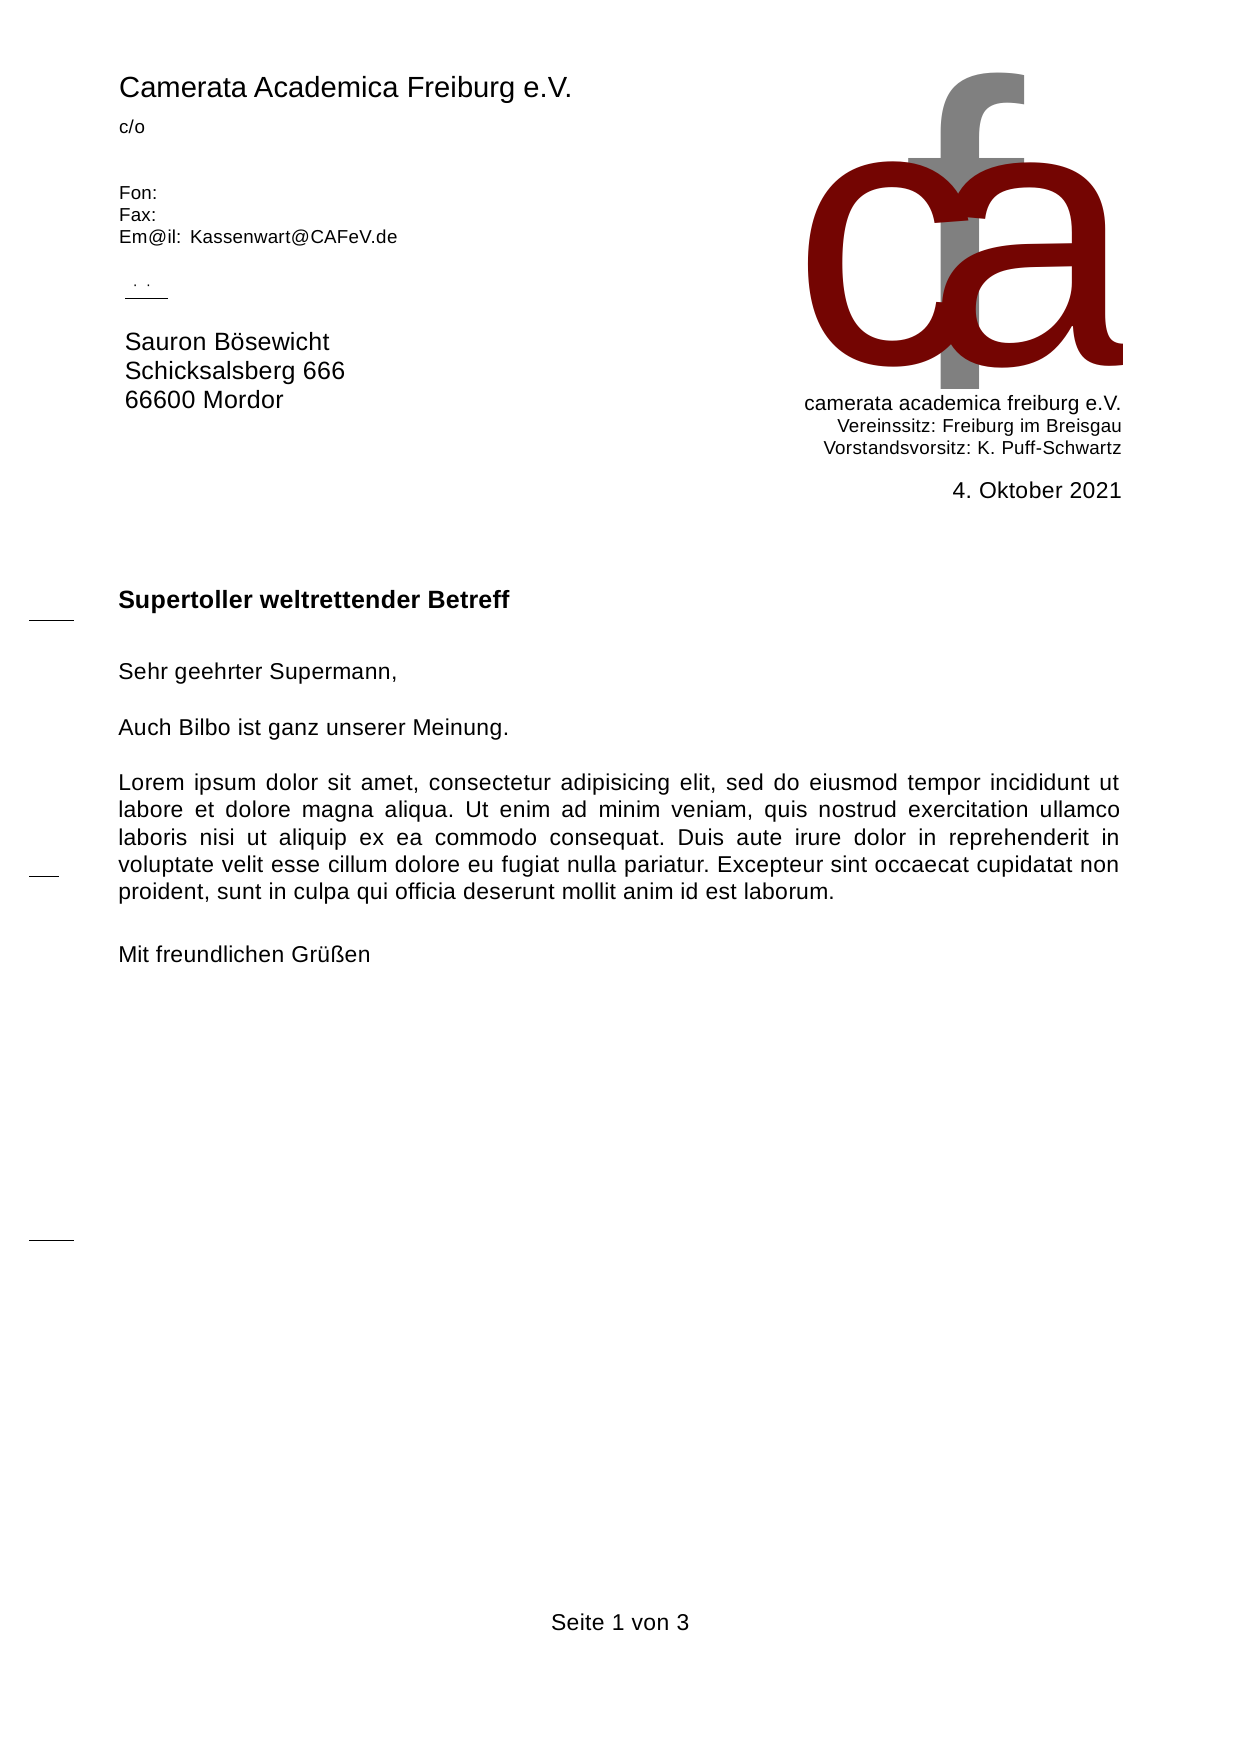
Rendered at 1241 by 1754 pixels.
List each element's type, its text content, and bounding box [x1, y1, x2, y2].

text camerata academica freiburg e.V. Vereinssitz: Freiburg im Breisgau [748, 391, 1122, 437]
subtitle Camerata Academica Freiburg e.V. [119, 71, 748, 104]
text Vorstandsvorsitz: K. Puff-Schwartz [748, 438, 1122, 459]
text Auch Bilbo ist ganz unserer Meinung. [118, 714, 1122, 740]
text Sehr geehrter Supermann, [118, 658, 1122, 684]
text Fon: 0151 651 6666 0 [119, 182, 748, 203]
text Seestraße 70 [119, 138, 748, 159]
text Schicksalsberg 666 [124, 357, 627, 385]
text Claus-Justus Heine [118, 1055, 1122, 1081]
text c/o Claus-Justus Heine [119, 116, 748, 137]
text 71229 Leonberg [119, 160, 748, 181]
text Mit freundlichen Grüßen [118, 942, 1124, 968]
text Supertoller weltrettender Betreff [118, 586, 1122, 614]
text 66600 Mordor [124, 386, 627, 414]
text Sauron Bösewicht [124, 327, 627, 355]
text Fax: 0711-94576136 [119, 204, 748, 226]
text Lorem ipsum dolor sit amet, consectetur adipisicing elit, sed do eiusmod tempor incididunt ut labore et dolore magna aliqua. Ut enim ad minim veniam, quis nostrud exercitation ullamco laboris nisi ut aliquip ex ea commodo consequat. Duis aute irure dolor in reprehenderit in voluptate velit esse cillum dolore eu fugiat nulla pariatur. Excepteur sint occaecat cupidatat non proident, sunt in culpa qui officia deserunt mollit anim id est laborum. [118, 769, 1122, 905]
text 4. Oktober 2021 [627, 477, 1122, 503]
text Em@il: Kassenwart@CAFeV.de [119, 227, 748, 248]
